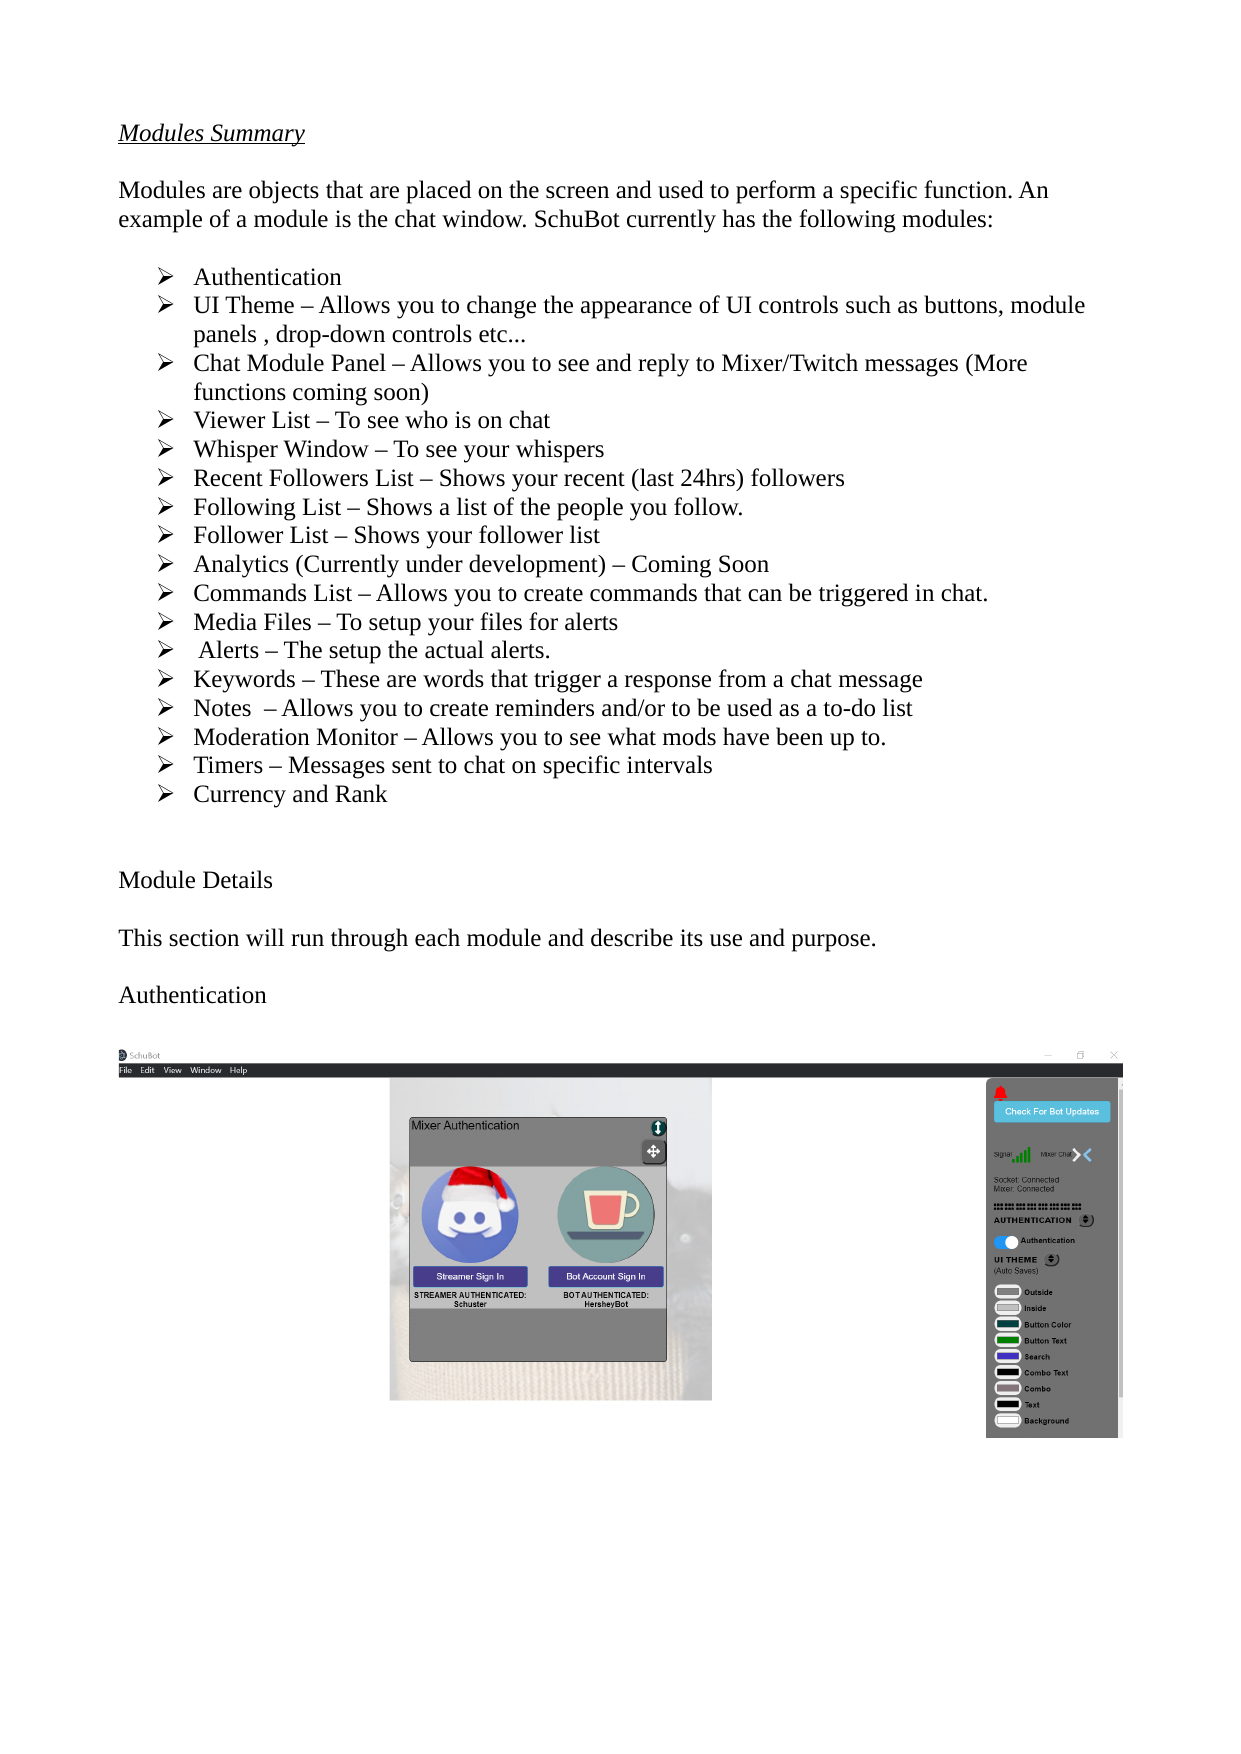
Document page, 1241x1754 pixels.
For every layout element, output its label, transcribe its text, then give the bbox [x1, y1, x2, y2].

text Authentication [118, 981, 1122, 1009]
list Viewer List – To see who is on chat [156, 406, 1122, 434]
text Modules are objects that are placed on the screen and used to perform a specific function. An example of a module is the chat window. SchuBot currently has the following modules: [118, 176, 1122, 233]
list Follower List – Shows your follower list [156, 521, 1122, 549]
list Authentication [156, 262, 1122, 291]
text Module Details [118, 866, 1122, 894]
list Alerts – The setup the actual alerts. [156, 636, 1122, 664]
list Analytics (Currently under development) – Coming Soon [156, 549, 1122, 578]
list Notes – Allows you to create reminders and/or to be used as a to-do list [156, 693, 1122, 722]
text This section will run through each module and describe its use and purpose. [118, 923, 1122, 952]
list Keywords – These are words that trigger a response from a chat message [156, 664, 1122, 693]
list Timers – Messages sent to chat on specific intervals [156, 751, 1122, 779]
list Recent Followers List – Shows your recent (last 24hrs) followers [156, 463, 1122, 492]
list UI Theme – Allows you to change the appearance of UI controls such as buttons, module panels , drop-down controls etc... [156, 291, 1122, 348]
list Following List – Shows a list of the people you follow. [156, 492, 1122, 521]
picture [118, 1047, 1123, 1438]
list Whisper Window – To see your whispers [156, 434, 1122, 463]
list Moderation Monitor – Allows you to see what mods have been up to. [156, 722, 1122, 751]
list Chat Module Panel – Allows you to see and reply to Mixer/Twitch messages (More functions coming soon) [156, 348, 1122, 406]
text Modules Summary [118, 118, 1122, 147]
list Currency and Rank [156, 779, 1122, 808]
list Commands List – Allows you to create commands that can be triggered in chat. [156, 578, 1122, 607]
list Media Files – To setup your files for alerts [156, 607, 1122, 636]
